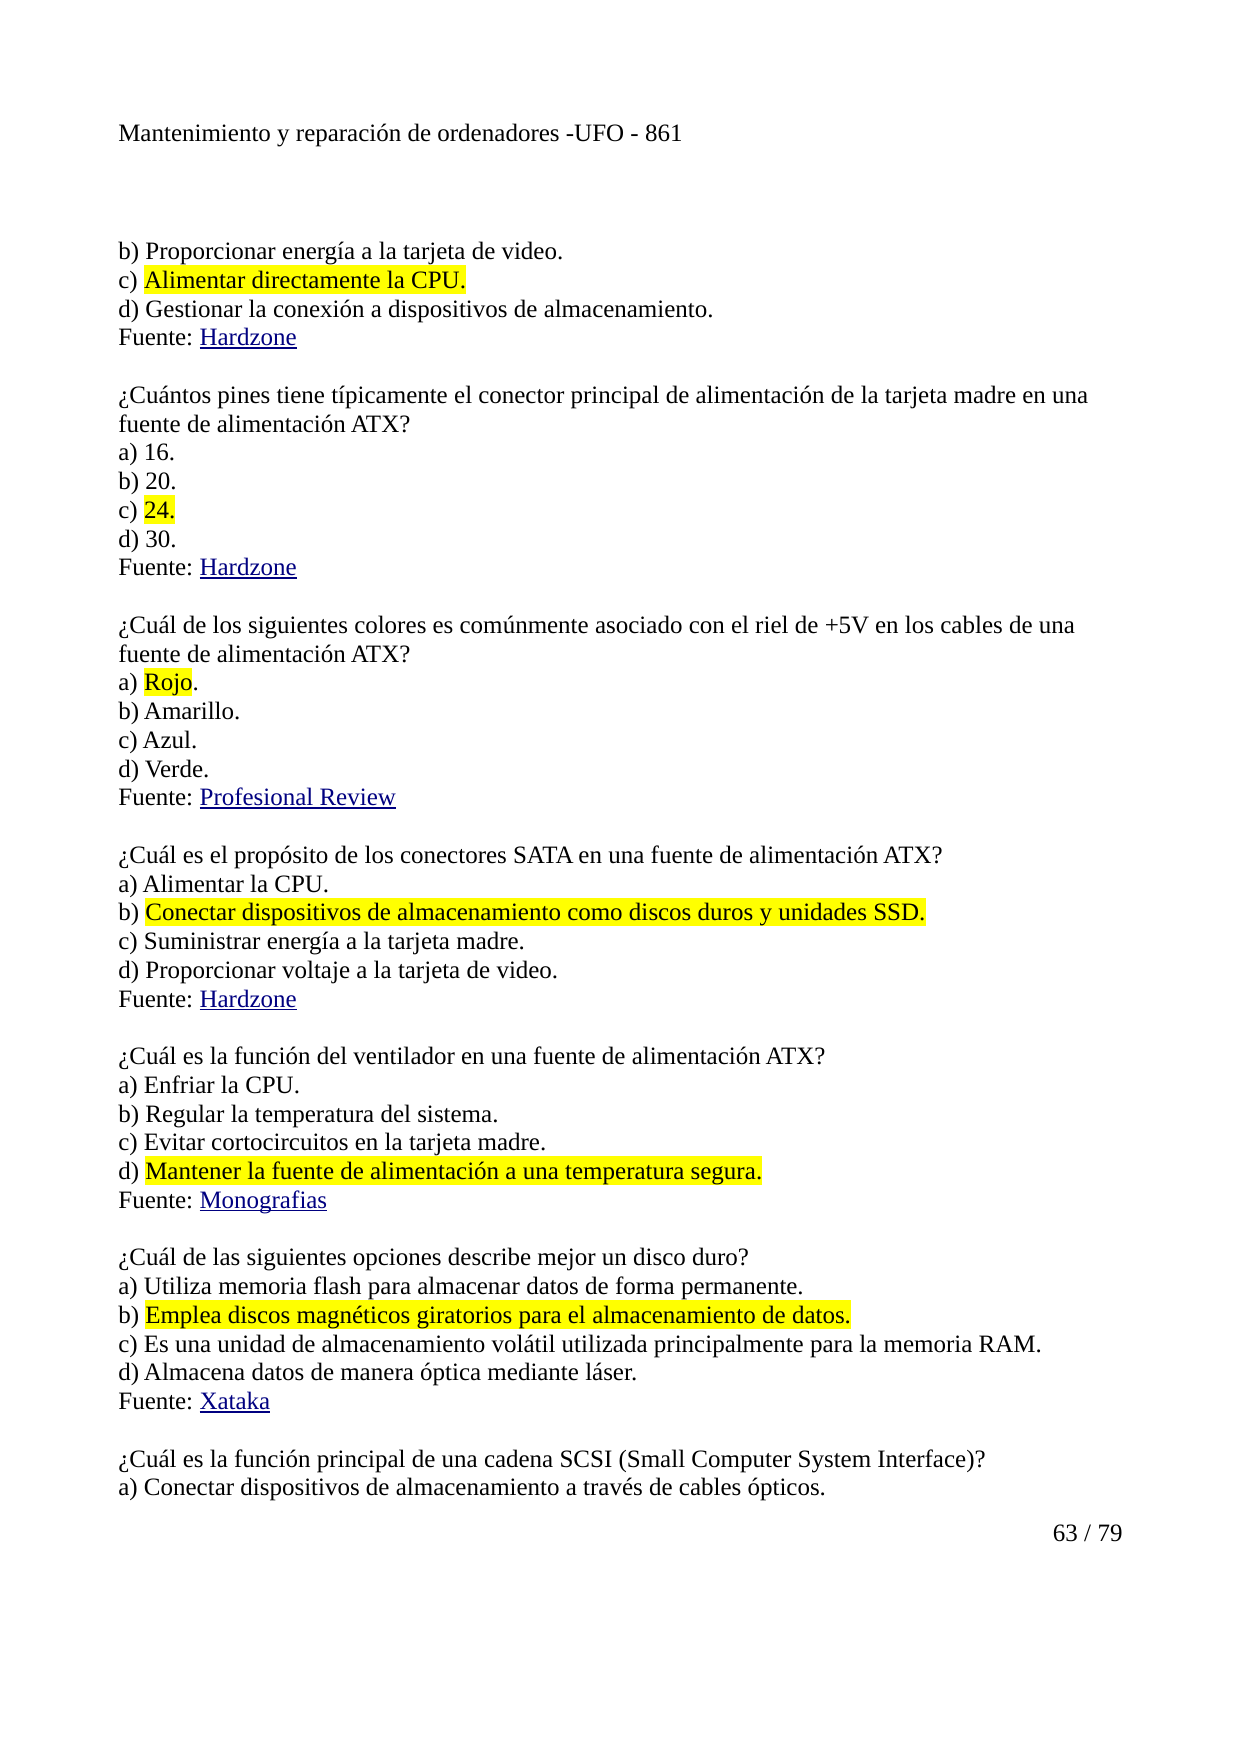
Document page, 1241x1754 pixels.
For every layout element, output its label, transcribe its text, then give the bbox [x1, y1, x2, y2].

text b) Proporcionar energía a la tarjeta de video. [118, 236, 1122, 265]
text a) Enfriar la CPU. [118, 1070, 1122, 1099]
text d) 30. [118, 524, 1122, 552]
text Fuente: Profesional Review [118, 782, 1122, 811]
text b) Regular la temperatura del sistema. [118, 1099, 1122, 1127]
text d) Almacena datos de manera óptica mediante láser. [118, 1357, 1122, 1386]
text d) Proporcionar voltaje a la tarjeta de video. [118, 955, 1122, 984]
text d) Verde. [118, 754, 1122, 782]
text a) Rojo. [118, 667, 1122, 696]
text Fuente: Monografias [118, 1185, 1122, 1214]
text a) Utiliza memoria flash para almacenar datos de forma permanente. [118, 1271, 1122, 1300]
text ¿Cuál es el propósito de los conectores SATA en una fuente de alimentación ATX? [118, 840, 1122, 869]
text d) Mantener la fuente de alimentación a una temperatura segura. [118, 1156, 1122, 1185]
text c) Azul. [118, 725, 1122, 754]
text a) Conectar dispositivos de almacenamiento a través de cables ópticos. [118, 1472, 1122, 1501]
text c) Evitar cortocircuitos en la tarjeta madre. [118, 1127, 1122, 1156]
text ¿Cuál de los siguientes colores es comúnmente asociado con el riel de +5V en los cables de una fuente de alimentación ATX? [118, 610, 1122, 667]
text c) Es una unidad de almacenamiento volátil utilizada principalmente para la memoria RAM. [118, 1329, 1122, 1357]
text Fuente: Hardzone [118, 322, 1122, 351]
text a) 16. [118, 437, 1122, 466]
text b) Amarillo. [118, 696, 1122, 725]
text c) 24. [118, 495, 1122, 524]
text c) Suministrar energía a la tarjeta madre. [118, 926, 1122, 955]
text Fuente: Hardzone [118, 984, 1122, 1012]
text a) Alimentar la CPU. [118, 869, 1122, 897]
text b) 20. [118, 466, 1122, 495]
text c) Alimentar directamente la CPU. [118, 265, 1122, 294]
text b) Emplea discos magnéticos giratorios para el almacenamiento de datos. [118, 1300, 1122, 1329]
text d) Gestionar la conexión a dispositivos de almacenamiento. [118, 294, 1122, 322]
text Fuente: Xataka [118, 1386, 1122, 1415]
text ¿Cuál es la función principal de una cadena SCSI (Small Computer System Interface)? [118, 1444, 1122, 1472]
text ¿Cuántos pines tiene típicamente el conector principal de alimentación de la tarjeta madre en una fuente de alimentación ATX? [118, 380, 1122, 437]
text Fuente: Hardzone [118, 552, 1122, 581]
text b) Conectar dispositivos de almacenamiento como discos duros y unidades SSD. [118, 897, 1122, 926]
text ¿Cuál es la función del ventilador en una fuente de alimentación ATX? [118, 1041, 1122, 1070]
text ¿Cuál de las siguientes opciones describe mejor un disco duro? [118, 1242, 1122, 1271]
